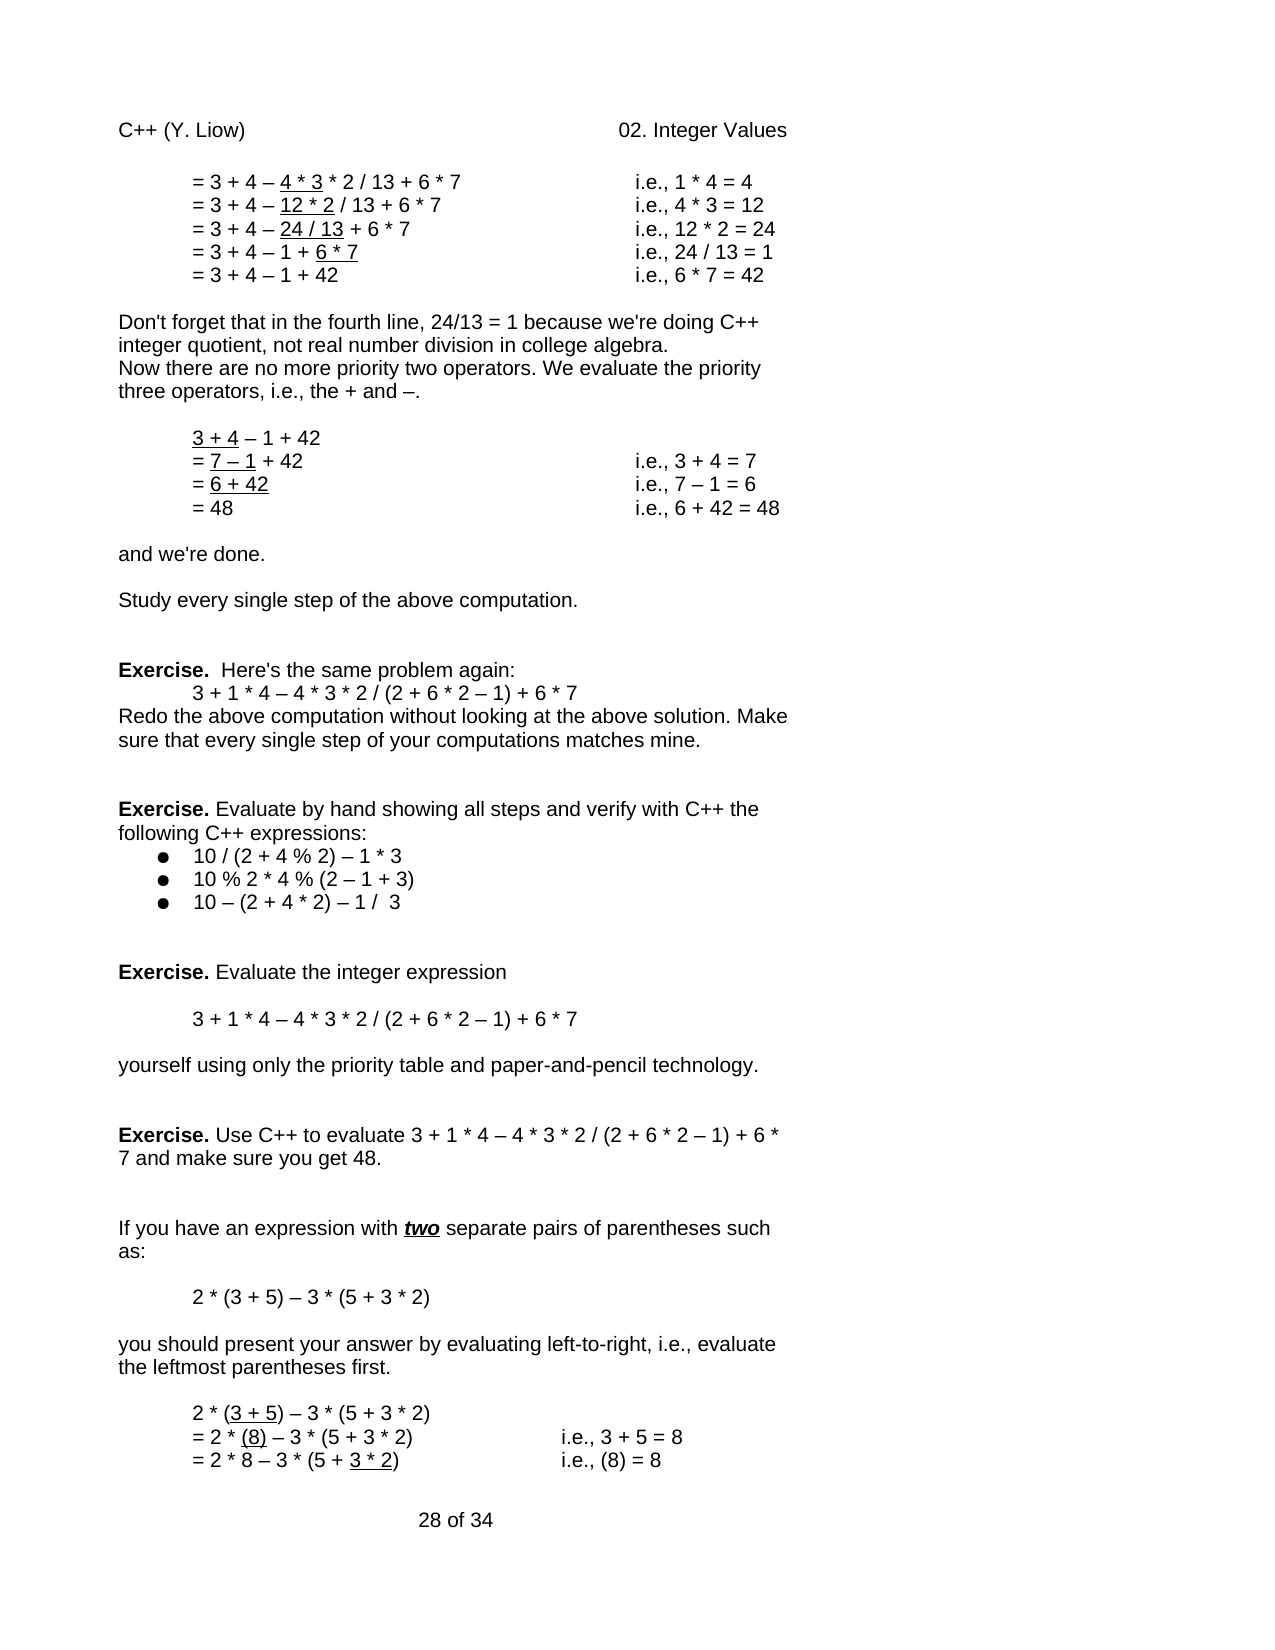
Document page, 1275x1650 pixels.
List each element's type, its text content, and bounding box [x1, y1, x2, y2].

text Don't forget that in the fourth line, 24/13 = 1 because we're doing C++ integer quotient, not real number division in college algebra. [118, 310, 793, 357]
text Exercise. Evaluate by hand showing all steps and verify with C++ the following C++ expressions: [118, 798, 793, 844]
text = 48 i.e., 6 + 42 = 48 [118, 496, 793, 519]
text you should present your answer by evaluating left-to-right, i.e., evaluate the leftmost parentheses first. [118, 1332, 793, 1379]
text Study every single step of the above computation. [118, 589, 793, 612]
text = 3 + 4 – 1 + 42 i.e., 6 * 7 = 42 [118, 264, 793, 310]
text 3 + 1 * 4 – 4 * 3 * 2 / (2 + 6 * 2 – 1) + 6 * 7 [118, 682, 793, 705]
list 10 – (2 + 4 * 2) – 1 / 3 [156, 891, 793, 914]
text 2 * (3 + 5) – 3 * (5 + 3 * 2) [118, 1402, 793, 1425]
text yourself using only the priority table and paper-and-pencil technology. [118, 1053, 793, 1077]
text 2 * (3 + 5) – 3 * (5 + 3 * 2) [118, 1286, 793, 1309]
text = 7 – 1 + 42 i.e., 3 + 4 = 7 [118, 449, 793, 473]
text If you have an expression with two separate pairs of parentheses such as: [118, 1216, 793, 1263]
list 10 / (2 + 4 % 2) – 1 * 3 [156, 844, 793, 868]
text = 3 + 4 – 1 + 6 * 7 i.e., 24 / 13 = 1 [118, 241, 793, 264]
text = 6 + 42 i.e., 7 – 1 = 6 [118, 473, 793, 496]
text Exercise. Use C++ to evaluate 3 + 1 * 4 – 4 * 3 * 2 / (2 + 6 * 2 – 1) + 6 * 7 and make sure you get 48. [118, 1123, 793, 1170]
text and we're done. [118, 542, 793, 566]
text = 2 * 8 – 3 * (5 + 3 * 2) i.e., (8) = 8 [118, 1448, 793, 1472]
text = 3 + 4 – 12 * 2 / 13 + 6 * 7 i.e., 4 * 3 = 12 [118, 194, 793, 217]
text = 3 + 4 – 4 * 3 * 2 / 13 + 6 * 7 i.e., 1 * 4 = 4 [118, 171, 793, 194]
text 3 + 4 – 1 + 42 [118, 426, 793, 449]
text Exercise. Evaluate the integer expression [118, 961, 793, 984]
text = 2 * (8) – 3 * (5 + 3 * 2) i.e., 3 + 5 = 8 [118, 1425, 793, 1448]
text Redo the above computation without looking at the above solution. Make sure that every single step of your computations matches mine. [118, 705, 793, 752]
text 3 + 1 * 4 – 4 * 3 * 2 / (2 + 6 * 2 – 1) + 6 * 7 [118, 1007, 793, 1030]
list 10 % 2 * 4 % (2 – 1 + 3) [156, 868, 793, 891]
text Exercise. Here's the same problem again: [118, 659, 793, 682]
text = 3 + 4 – 24 / 13 + 6 * 7 i.e., 12 * 2 = 24 [118, 217, 793, 241]
text Now there are no more priority two operators. We evaluate the priority three operators, i.e., the + and –. [118, 357, 793, 403]
